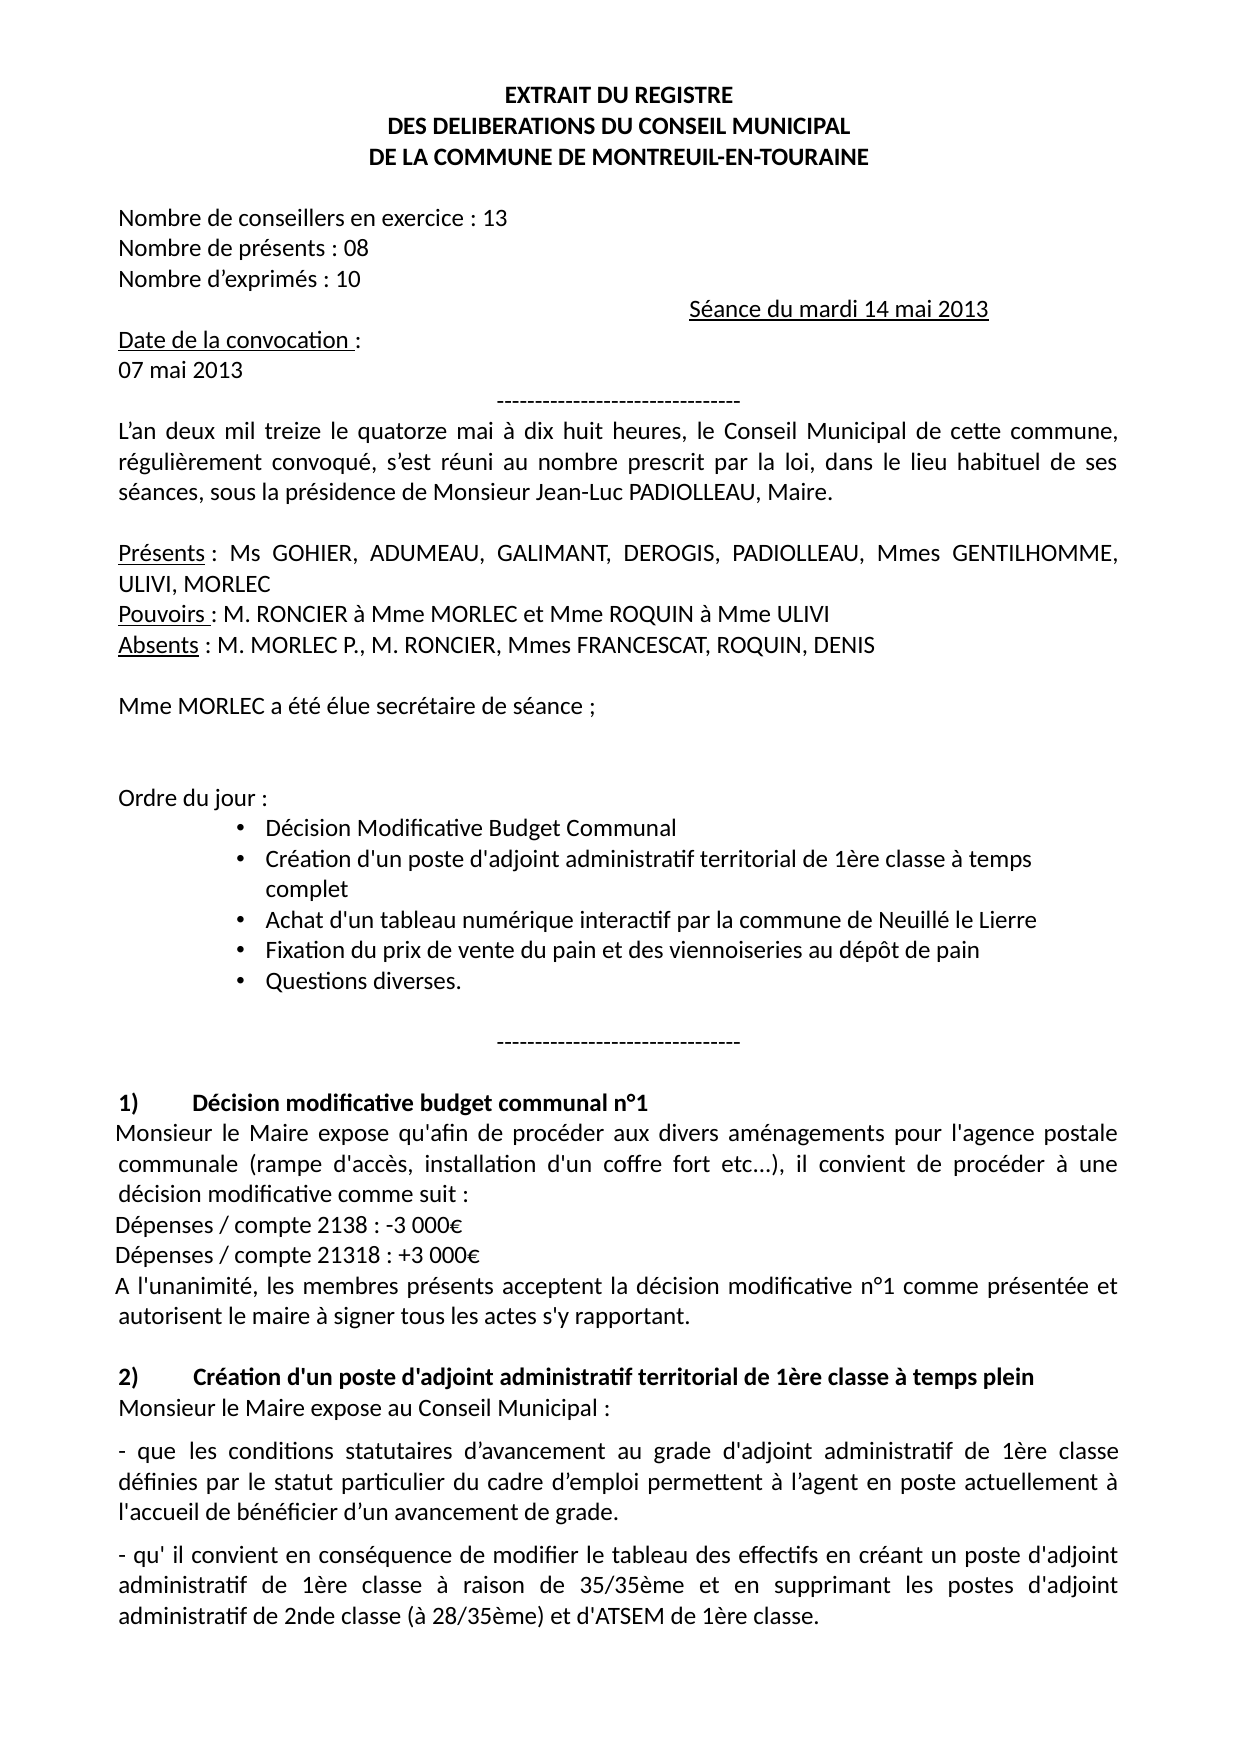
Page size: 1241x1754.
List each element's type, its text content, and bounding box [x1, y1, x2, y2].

text Séance du mardi 14 mai 2013 [24, 293, 1120, 324]
text Absents : M. MORLEC P., M. RONCIER, Mmes FRANCESCAT, ROQUIN, DENIS [118, 629, 1120, 659]
text Nombre de présents : 08 [118, 232, 1120, 263]
text -------------------------------- [118, 1026, 1120, 1056]
text L’an deux mil treize le quatorze mai à dix huit heures, le Conseil Municipal de cette commune, régulièrement convoqué, s’est réuni au nombre prescrit par la loi, dans le lieu habituel de ses séances, sous la présidence de Monsieur Jean-Luc PADIOLLEAU, Maire. [118, 415, 1120, 507]
text Pouvoirs : M. RONCIER à Mme MORLEC et Mme ROQUIN à Mme ULIVI [118, 598, 1120, 629]
text Nombre de conseillers en exercice : 13 [118, 202, 1120, 232]
list Questions diverses. [236, 965, 1120, 995]
list Fixation du prix de vente du pain et des viennoiseries au dépôt de pain [236, 934, 1120, 965]
text Monsieur le Maire expose qu'afin de procéder aux divers aménagements pour l'agence postale communale (rampe d'accès, installation d'un coffre fort etc...), il convient de procéder à une décision modificative comme suit : [115, 1117, 1120, 1209]
list Création d'un poste d'adjoint administratif territorial de 1ère classe à temps plein [118, 1362, 1120, 1392]
text Dépenses / compte 2138 : -3 000€ [115, 1209, 1120, 1239]
text Présents : Ms GOHIER, ADUMEAU, GALIMANT, DEROGIS, PADIOLLEAU, Mmes GENTILHOMME, ULIVI, MORLEC [118, 537, 1120, 598]
text Date de la convocation : [24, 324, 1120, 354]
text DES DELIBERATIONS DU CONSEIL MUNICIPAL [118, 110, 1120, 141]
text Ordre du jour : [118, 782, 1120, 812]
text - qu' il convient en conséquence de modifier le tableau des effectifs en créant un poste d'adjoint administratif de 1ère classe à raison de 35/35ème et en supprimant les postes d'adjoint administratif de 2nde classe (à 28/35ème) et d'ATSEM de 1ère classe. [118, 1539, 1120, 1631]
text Monsieur le Maire expose au Conseil Municipal : [118, 1392, 1120, 1423]
text 07 mai 2013 [24, 354, 1120, 385]
list Décision Modificative Budget Communal [236, 812, 1120, 843]
text A l'unanimité, les membres présents acceptent la décision modificative n°1 comme présentée et autorisent le maire à signer tous les actes s'y rapportant. [115, 1270, 1120, 1331]
text Nombre d’exprimés : 10 [24, 263, 1120, 293]
list Achat d'un tableau numérique interactif par la commune de Neuillé le Lierre [236, 904, 1120, 934]
list Création d'un poste d'adjoint administratif territorial de 1ère classe à temps complet [236, 843, 1120, 904]
list 1) Décision modificative budget communal n°1 [118, 1087, 1120, 1117]
text - que les conditions statutaires d’avancement au grade d'adjoint administratif de 1ère classe définies par le statut particulier du cadre d’emploi permettent à l’agent en poste actuellement à l'accueil de bénéficier d’un avancement de grade. [118, 1435, 1120, 1527]
text Dépenses / compte 21318 : +3 000€ [115, 1239, 1120, 1270]
text Mme MORLEC a été élue secrétaire de séance ; [118, 690, 1120, 721]
text -------------------------------- [118, 385, 1120, 415]
text EXTRAIT DU REGISTRE [118, 80, 1120, 110]
text DE LA COMMUNE DE MONTREUIL-EN-TOURAINE [118, 141, 1120, 171]
